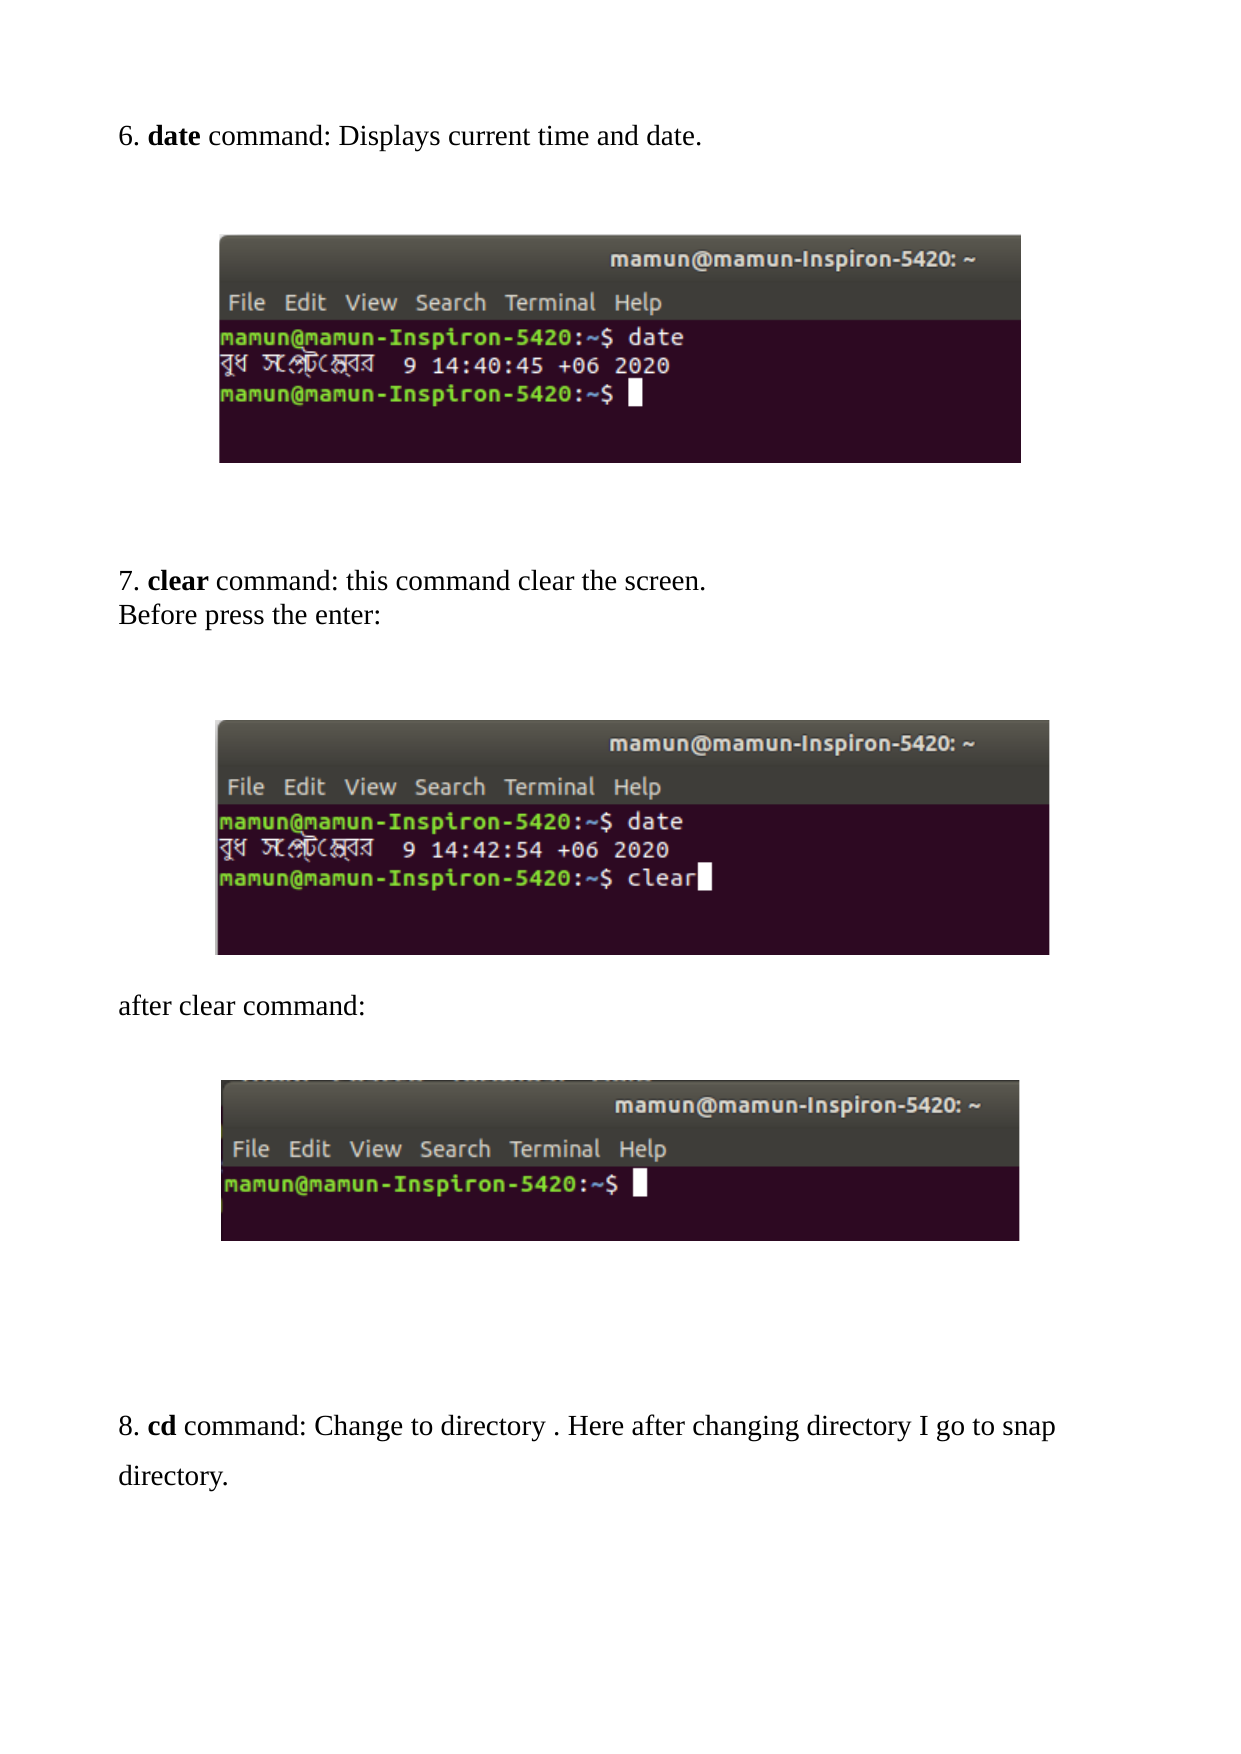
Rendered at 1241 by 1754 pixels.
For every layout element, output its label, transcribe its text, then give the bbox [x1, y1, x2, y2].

picture [215, 720, 1050, 955]
text 7. clear command: this command clear the screen. [118, 563, 1122, 597]
text 8. cd command: Change to directory . Here after changing directory I go to snap directory. [118, 1408, 1122, 1492]
text after clear command: [118, 988, 1122, 1022]
text 6. date command: Displays current time and date. [118, 118, 1122, 152]
picture [219, 234, 1021, 463]
picture [221, 1080, 1020, 1241]
text Before press the enter: [118, 597, 1122, 630]
